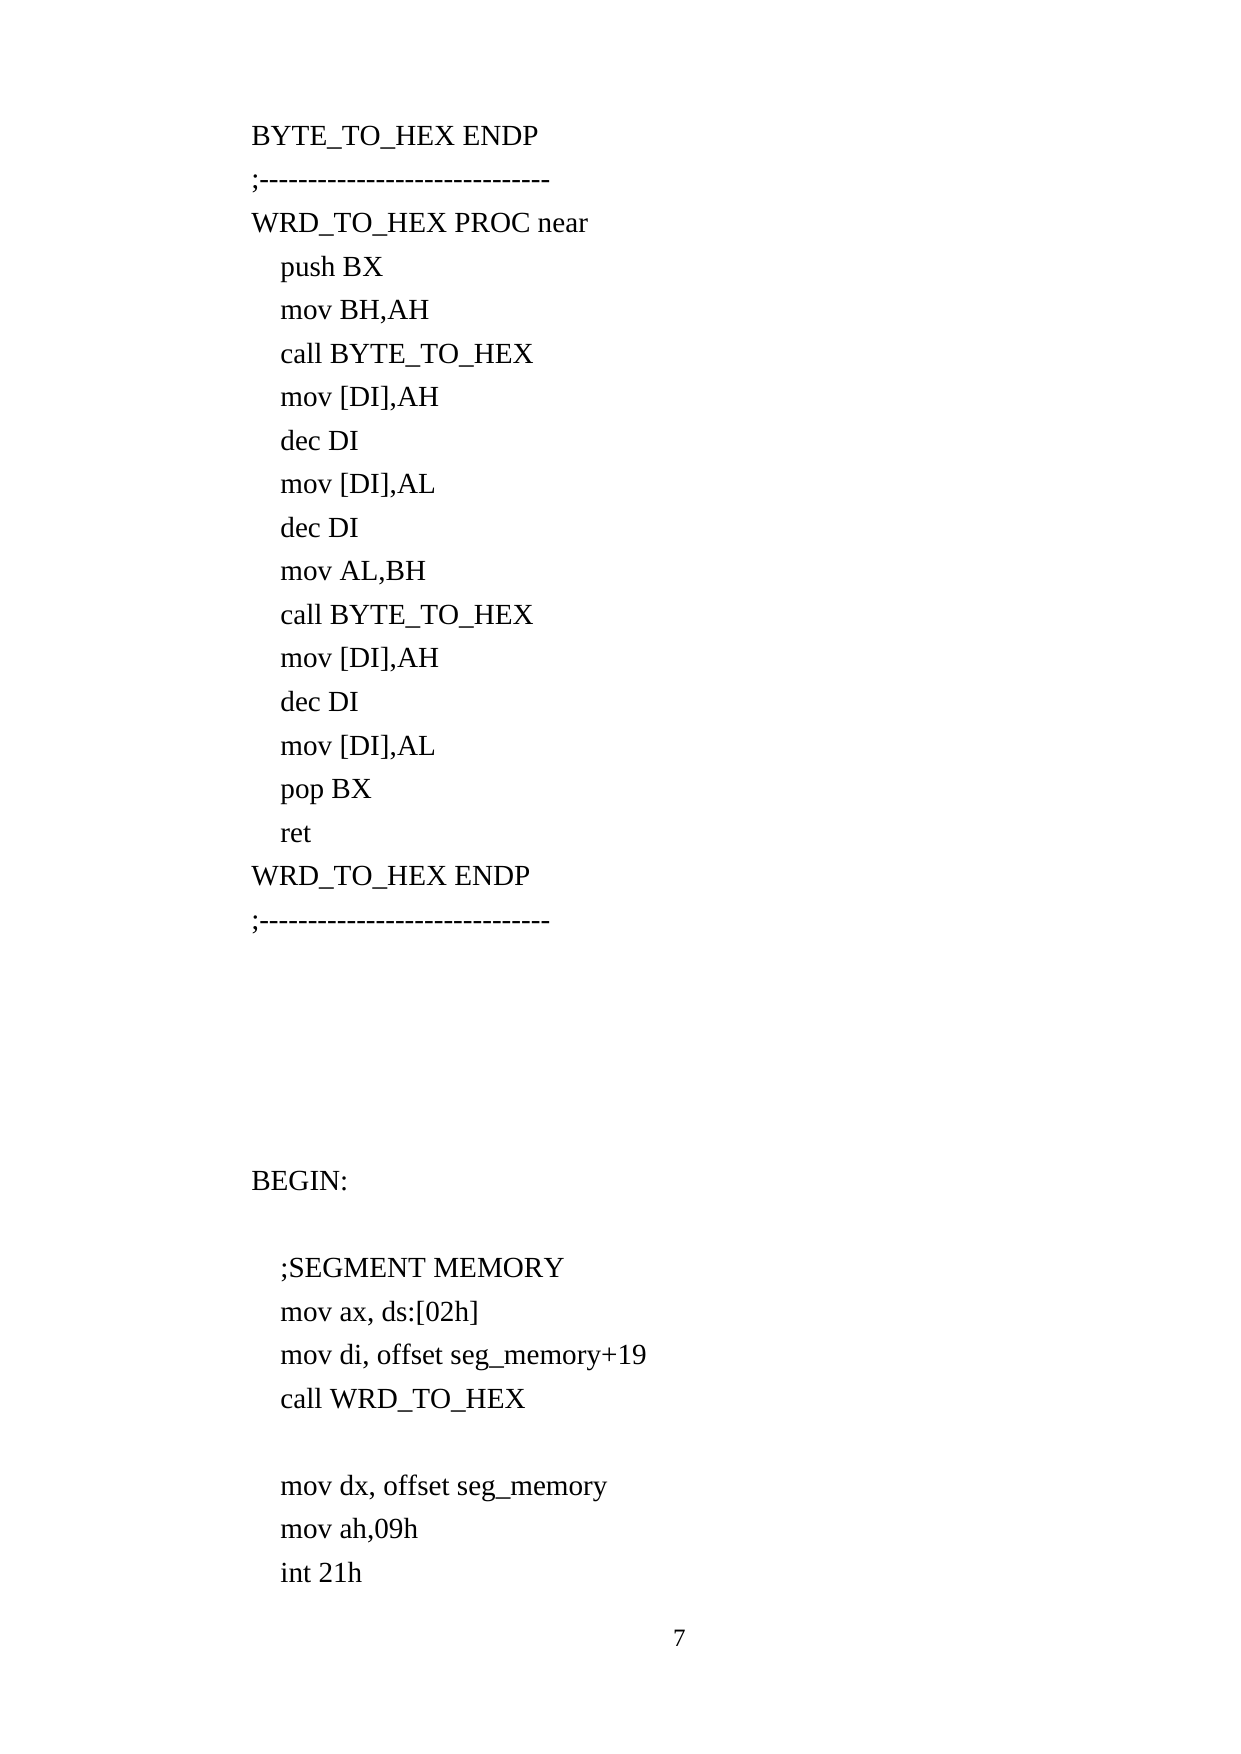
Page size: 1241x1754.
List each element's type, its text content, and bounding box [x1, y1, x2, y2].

text call WRD_TO_HEX [177, 1381, 1181, 1414]
text mov AL,BH [177, 553, 1181, 587]
text mov ah,09h [177, 1511, 1181, 1545]
text int 21h [177, 1555, 1181, 1588]
text mov BH,AH [177, 292, 1181, 326]
text ;------------------------------ [177, 162, 1181, 195]
text ;SEGMENT MEMORY [177, 1250, 1181, 1284]
text WRD_TO_HEX ENDP [177, 858, 1181, 892]
text mov ax, ds:[02h] [177, 1294, 1181, 1327]
text call BYTE_TO_HEX [177, 597, 1181, 631]
text mov [DI],AH [177, 641, 1181, 674]
text mov [DI],AH [177, 379, 1181, 413]
text ;------------------------------ [177, 902, 1181, 935]
text mov [DI],AL [177, 728, 1181, 761]
text dec DI [177, 423, 1181, 456]
text dec DI [177, 684, 1181, 718]
text BYTE_TO_HEX ENDP [177, 118, 1181, 152]
text mov dx, offset seg_memory [177, 1468, 1181, 1501]
text mov di, offset seg_memory+19 [177, 1337, 1181, 1371]
text pop BX [177, 771, 1181, 805]
text push BX [177, 249, 1181, 282]
text ret [177, 815, 1181, 848]
text call BYTE_TO_HEX [177, 336, 1181, 369]
text mov [DI],AL [177, 466, 1181, 500]
text WRD_TO_HEX PROC near [177, 205, 1181, 239]
text BEGIN: [177, 1163, 1181, 1197]
text dec DI [177, 510, 1181, 543]
